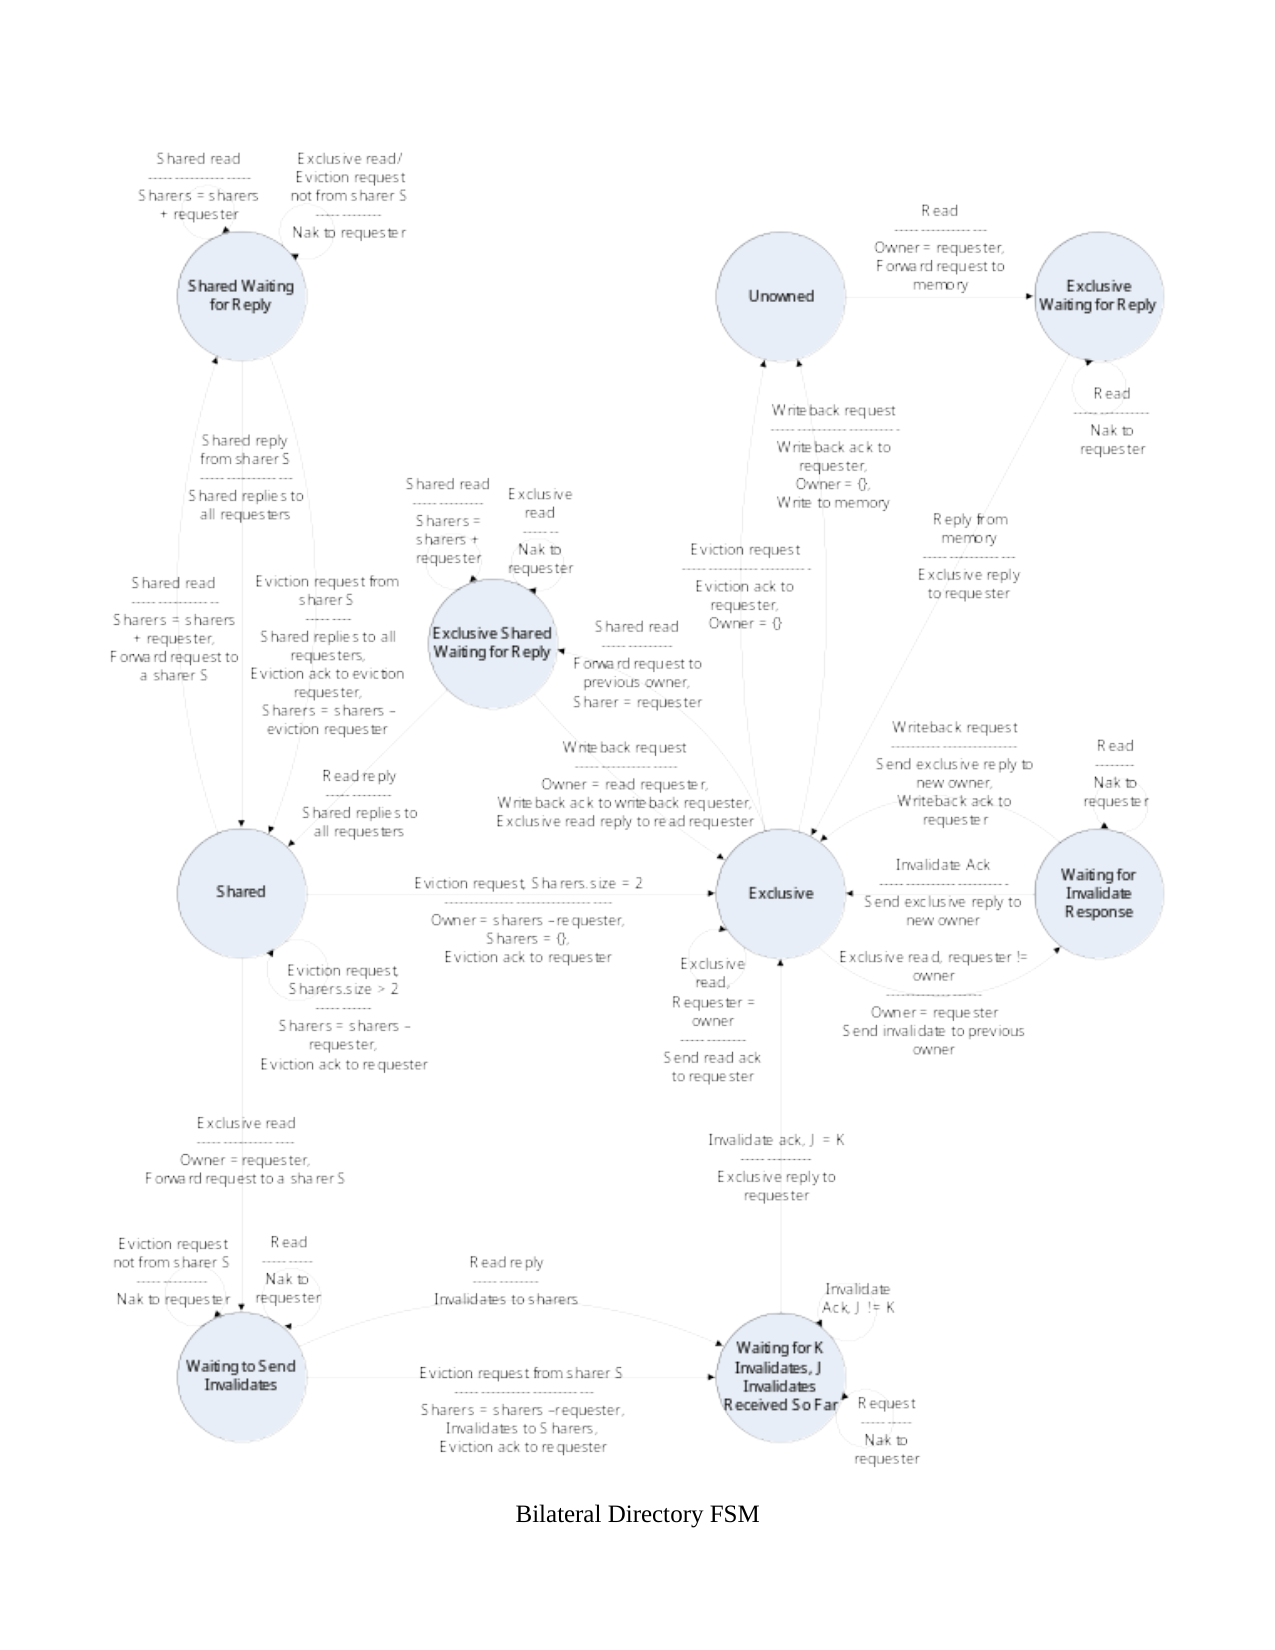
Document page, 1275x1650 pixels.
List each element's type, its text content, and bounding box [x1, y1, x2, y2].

text Bilateral Directory FSM [118, 1499, 1157, 1528]
